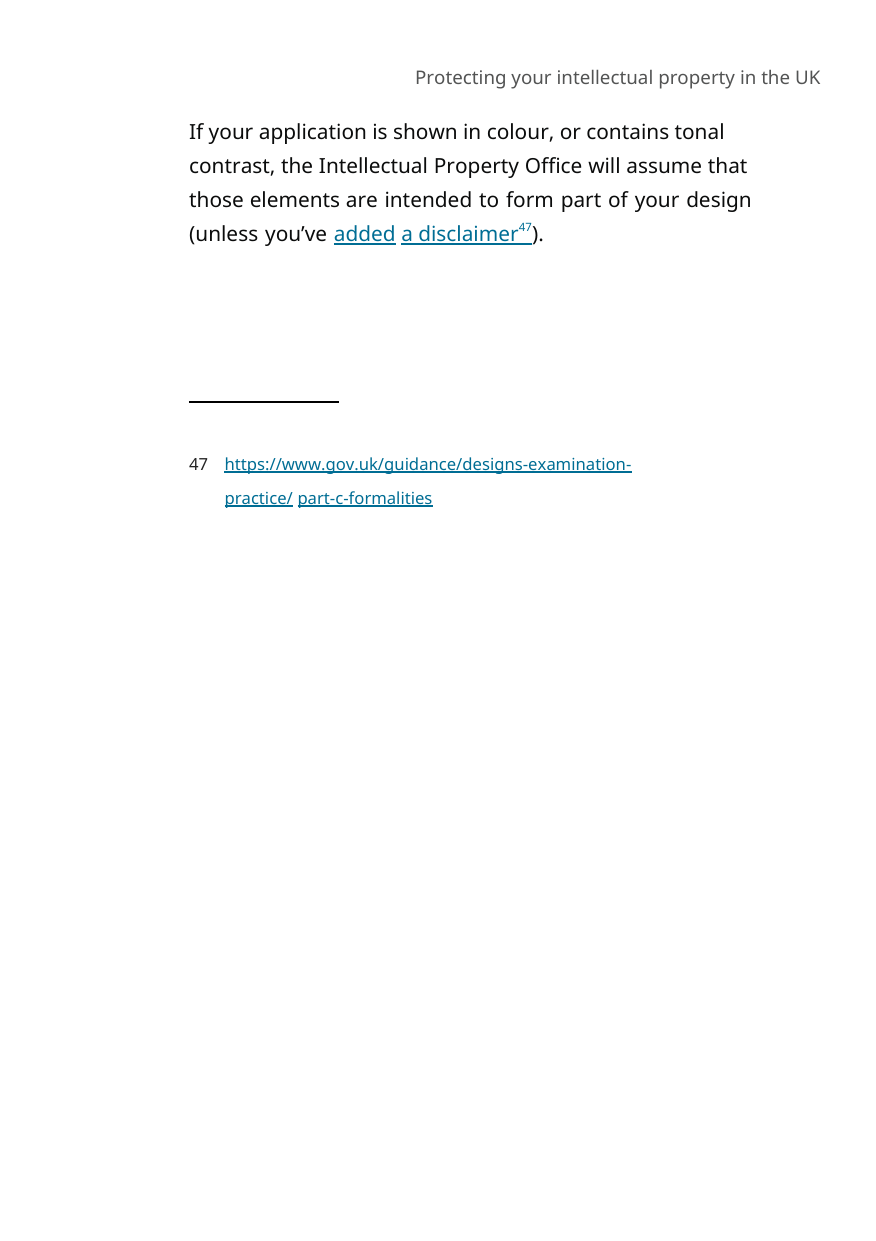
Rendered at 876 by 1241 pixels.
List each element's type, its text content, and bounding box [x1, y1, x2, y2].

list https://www.gov.uk/guidance/designs-examination-practice/ part-c-formalities [189, 452, 688, 509]
text If your application is shown in colour, or contains tonal contrast, the Intellectual Property Office will assume that those elements are intended to form part of your design (unless you’ve added a disclaimer47). [189, 117, 788, 248]
